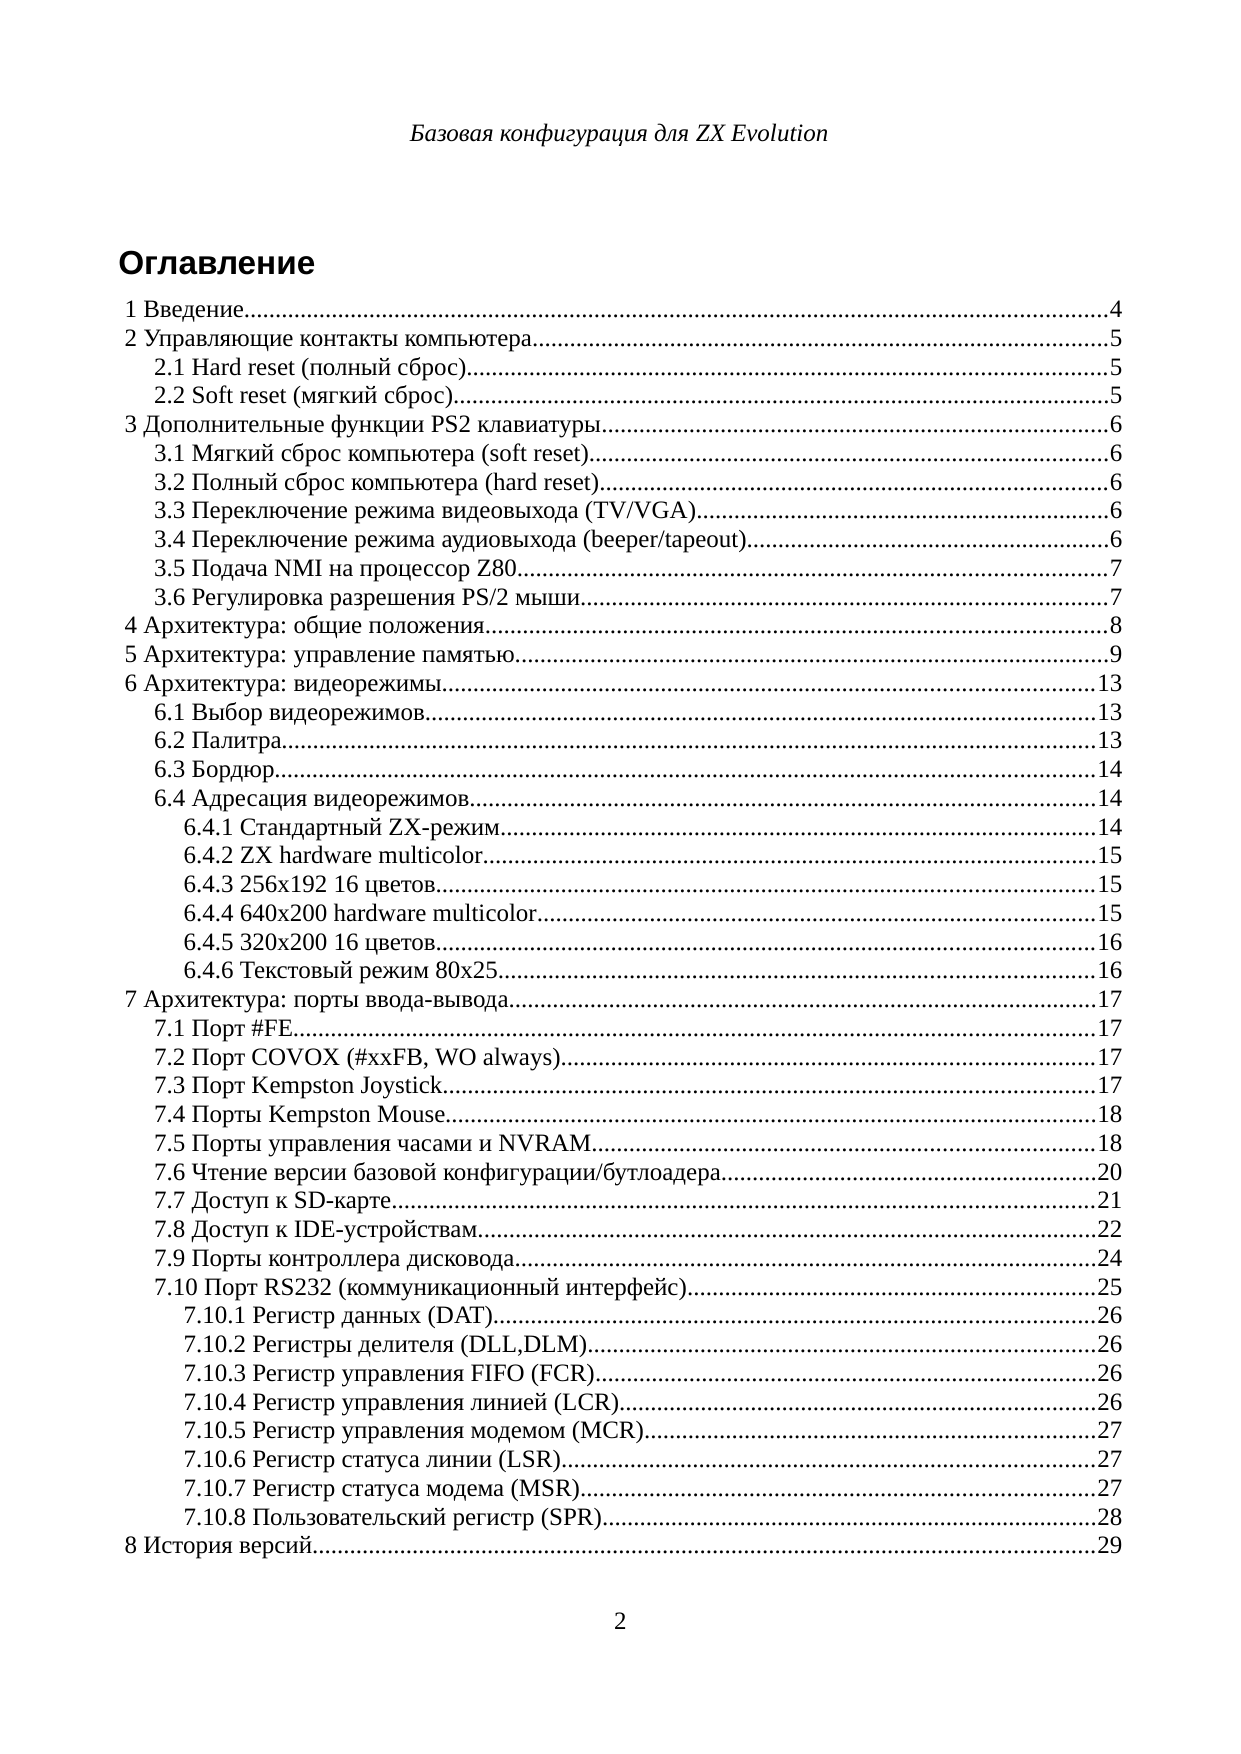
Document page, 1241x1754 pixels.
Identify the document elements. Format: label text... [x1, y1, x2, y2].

text 6.4.5 320x200 16 цветов 16 [177, 927, 1122, 956]
text 7.10.7 Регистр статуса модема (MSR) 27 [177, 1473, 1122, 1502]
text 7.4 Порты Kempston Mouse 18 [148, 1099, 1122, 1128]
text 1 Введение 4 [118, 294, 1122, 323]
text 6.4.1 Стандартный ZX-режим 14 [177, 812, 1122, 841]
text 6.4.6 Текстовый режим 80x25 16 [177, 956, 1122, 984]
text 7.10.6 Регистр статуса линии (LSR) 27 [177, 1444, 1122, 1473]
text 6.4.2 ZX hardware multicolor 15 [177, 841, 1122, 869]
text 2.2 Soft reset (мягкий сброс) 5 [148, 381, 1122, 409]
text 8 История версий 29 [118, 1531, 1122, 1559]
text 2 Управляющие контакты компьютера 5 [118, 323, 1122, 352]
text 7.5 Порты управления часами и NVRAM 18 [148, 1128, 1122, 1157]
subtitle Оглавление [118, 243, 1122, 282]
text 6.4 Адресация видеорежимов 14 [148, 783, 1122, 812]
text 7.10.8 Пользовательский регистр (SPR) 28 [177, 1502, 1122, 1531]
text 7.2 Порт COVOX (#xxFB, WO always) 17 [148, 1042, 1122, 1071]
text 6 Архитектура: видеорежимы 13 [118, 668, 1122, 697]
text 3.4 Переключение режима аудиовыхода (beeper/tapeout) 6 [148, 524, 1122, 553]
text 6.4.4 640x200 hardware multicolor 15 [177, 898, 1122, 927]
text 5 Архитектура: управление памятью. 9 [118, 639, 1122, 668]
text 7.1 Порт #FE 17 [148, 1013, 1122, 1042]
text 7.10 Порт RS232 (коммуникационный интерфейс) 25 [148, 1272, 1122, 1301]
text 6.3 Бордюр 14 [148, 754, 1122, 783]
text 7.10.2 Регистры делителя (DLL,DLM) 26 [177, 1329, 1122, 1358]
text 7.10.5 Регистр управления модемом (MCR) 27 [177, 1416, 1122, 1444]
text 3.3 Переключение режима видеовыхода (TV/VGA) 6 [148, 496, 1122, 524]
text 6.1 Выбор видеорежимов 13 [148, 697, 1122, 726]
text 7 Архитектура: порты ввода-вывода 17 [118, 984, 1122, 1013]
text 7.9 Порты контроллера дисковода 24 [148, 1243, 1122, 1272]
text 6.4.3 256x192 16 цветов 15 [177, 869, 1122, 898]
text 7.7 Доступ к SD-карте. 21 [148, 1186, 1122, 1214]
text 4 Архитектура: общие положения 8 [118, 611, 1122, 639]
text 2.1 Hard reset (полный сброс) 5 [148, 352, 1122, 381]
text 3.5 Подача NMI на процессор Z80 7 [148, 553, 1122, 582]
text 7.3 Порт Kempston Joystick 17 [148, 1071, 1122, 1099]
text 3.6 Регулировка разрешения PS/2 мыши 7 [148, 582, 1122, 611]
text 7.10.4 Регистр управления линией (LCR) 26 [177, 1387, 1122, 1416]
text 7.8 Доступ к IDE-устройствам. 22 [148, 1214, 1122, 1243]
text 3 Дополнительные функции PS2 клавиатуры 6 [118, 409, 1122, 438]
text 7.10.3 Регистр управления FIFO (FCR) 26 [177, 1358, 1122, 1387]
text 7.6 Чтение версии базовой конфигурации/бутлоадера. 20 [148, 1157, 1122, 1186]
text 6.2 Палитра 13 [148, 726, 1122, 754]
text 3.1 Мягкий сброс компьютера (soft reset) 6 [148, 438, 1122, 467]
text 3.2 Полный сброс компьютера (hard reset) 6 [148, 467, 1122, 496]
text 7.10.1 Регистр данных (DAT) 26 [177, 1301, 1122, 1329]
